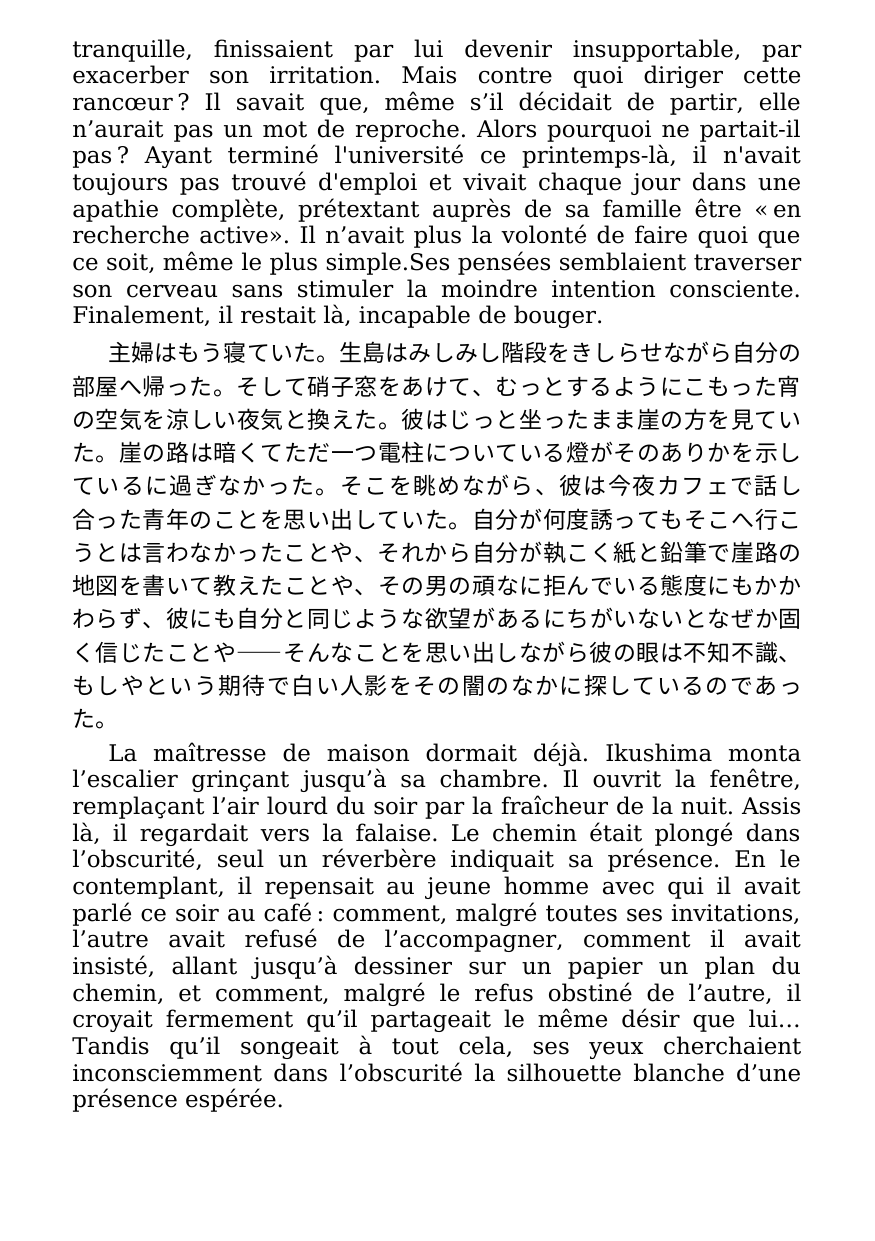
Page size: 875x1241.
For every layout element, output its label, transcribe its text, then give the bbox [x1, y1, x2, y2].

text La maîtresse de maison dormait déjà. Ikushima monta l’escalier grinçant jusqu’à sa chambre. Il ouvrit la fenêtre, remplaçant l’air lourd du soir par la fraîcheur de la nuit. Assis là, il regardait vers la falaise. Le chemin était plongé dans l’obscurité, seul un réverbère indiquait sa présence. En le contemplant, il repensait au jeune homme avec qui il avait parlé ce soir au café : comment, malgré toutes ses invitations, l’autre avait refusé de l’accompagner, comment il avait insisté, allant jusqu’à dessiner sur un papier un plan du chemin, et comment, malgré le refus obstiné de l’autre, il croyait fermement qu’il partageait le même désir que lui… Tandis qu’il songeait à tout cela, ses yeux cherchaient inconsciemment dans l’obscurité la silhouette blanche d’une présence espérée. [72, 740, 802, 1113]
text 主婦はもう寝ていた。生島はみしみし階段をきしらせながら自分の部屋へ帰った。そして硝子窓をあけて、むっとするようにこもった宵の空気を涼しい夜気と換えた。彼はじっと坐ったまま崖の方を見ていた。崖の路は暗くてただ一つ電柱についている燈がそのありかを示しているに過ぎなかった。そこを眺めながら、彼は今夜カフェで話し合った青年のことを思い出していた。自分が何度誘ってもそこへ行こうとは言わなかったことや、それから自分が執こく紙と鉛筆で崖路の地図を書いて教えたことや、その男の頑なに拒んでいる態度にもかかわらず、彼にも自分と同じような欲望があるにちがいないとなぜか固く信じたことや――そんなことを思い出しながら彼の眼は不知不識、もしやという期待で白い人影をその闇のなかに探しているのであった。 [72, 335, 802, 734]
text tranquille, finissaient par lui devenir insupportable, par exacerber son irritation. Mais contre quoi diriger cette rancœur ? Il savait que, même s’il décidait de partir, elle n’aurait pas un mot de reproche. Alors pourquoi ne partait-il pas ? Ayant terminé l'université ce printemps-là, il n'avait toujours pas trouvé d'emploi et vivait chaque jour dans une apathie complète, prétextant auprès de sa famille être « en recherche active». Il n’avait plus la volonté de faire quoi que ce soit, même le plus simple.Ses pensées semblaient traverser son cerveau sans stimuler la moindre intention consciente. Finalement, il restait là, incapable de bouger. [72, 36, 802, 329]
